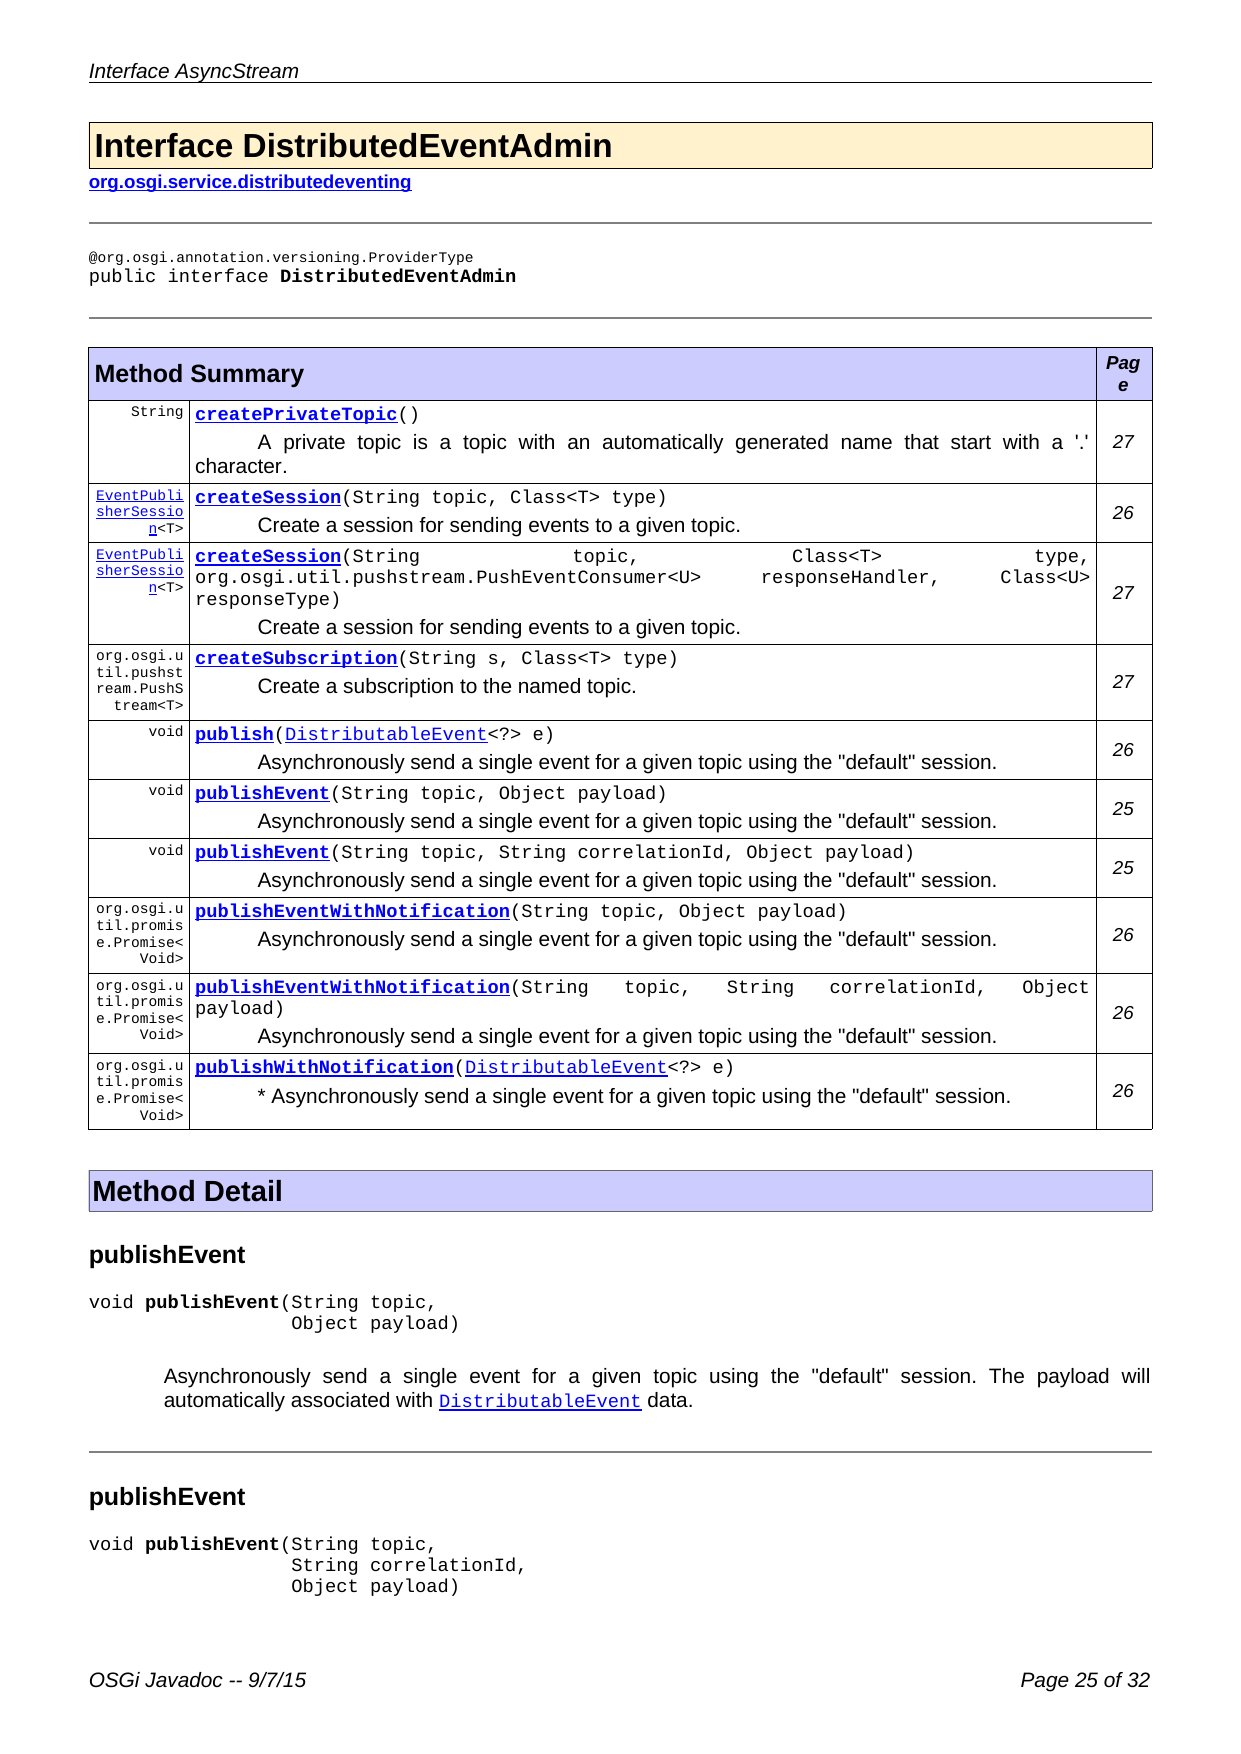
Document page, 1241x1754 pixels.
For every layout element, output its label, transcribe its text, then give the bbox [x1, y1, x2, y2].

table_cell EventPublisherSession<T> [89, 543, 189, 644]
table_cell createPrivateTopic() A private topic is a topic with an automatically generated name that start with a '.' character. [190, 401, 1096, 483]
table_cell org.osgi.util.promise.Promise<Void> [89, 1054, 189, 1129]
table_cell [1097, 484, 1152, 542]
text void publishEvent(String topic, String correlationId, Object payload) [88, 1534, 1152, 1598]
subtitle publishEvent [88, 1482, 1152, 1510]
table_cell [1097, 839, 1152, 897]
table_cell publish(DistributableEvent<?> e) Asynchronously send a single event for a given topic using the "default" session. [190, 721, 1096, 779]
table_cell [1097, 898, 1152, 973]
text @org.osgi.annotation.versioning.ProviderType public interface DistributedEventAdmin [88, 250, 1152, 288]
table_cell publishEvent(String topic, String correlationId, Object payload) Asynchronously send a single event for a given topic using the "default" session. [190, 839, 1096, 897]
table_cell publishEvent(String topic, Object payload) Asynchronously send a single event for a given topic using the "default" session. [190, 780, 1096, 838]
table_cell [1097, 1054, 1152, 1129]
table_cell void [89, 780, 189, 838]
subtitle publishEvent [88, 1239, 1152, 1268]
table_cell String [89, 401, 189, 483]
text org.osgi.service.distributedeventing [88, 171, 1152, 193]
table_cell createSession(String topic, Class<T> type, org.osgi.util.pushstream.PushEventConsumer<U> responseHandler, Class<U> responseType) Create a session for sending events to a given topic. [190, 543, 1096, 644]
table_cell [1097, 401, 1152, 483]
table_cell void [89, 839, 189, 897]
table_header Method Summary [89, 348, 1096, 400]
table_cell void [89, 721, 189, 779]
text void publishEvent(String topic, Object payload) [88, 1292, 1152, 1335]
table_cell org.osgi.util.promise.Promise<Void> [89, 898, 189, 973]
subtitle Interface DistributedEventAdmin [90, 123, 1152, 168]
subtitle Method Detail [90, 1171, 1152, 1211]
table_cell [1097, 645, 1152, 720]
table_cell [1097, 974, 1152, 1053]
table_cell [1097, 543, 1152, 644]
table_cell publishEventWithNotification(String topic, Object payload) Asynchronously send a single event for a given topic using the "default" session. [190, 898, 1096, 973]
table_cell org.osgi.util.pushstream.PushStream<T> [89, 645, 189, 720]
table_cell [1097, 721, 1152, 779]
table_cell publishWithNotification(DistributableEvent<?> e) * Asynchronously send a single event for a given topic using the "default" session. [190, 1054, 1096, 1129]
table_cell org.osgi.util.promise.Promise<Void> [89, 974, 189, 1053]
table_cell EventPublisherSession<T> [89, 484, 189, 542]
table_cell [1097, 780, 1152, 838]
text Asynchronously send a single event for a given topic using the "default" session. The payload will automatically associated with DistributableEvent data. [163, 1364, 1152, 1413]
table_cell publishEventWithNotification(String topic, String correlationId, Object payload) Asynchronously send a single event for a given topic using the "default" session. [190, 974, 1096, 1053]
table_header Page [1097, 348, 1152, 400]
table_cell createSession(String topic, Class<T> type) Create a session for sending events to a given topic. [190, 484, 1096, 542]
table_cell createSubscription(String s, Class<T> type) Create a subscription to the named topic. [190, 645, 1096, 720]
